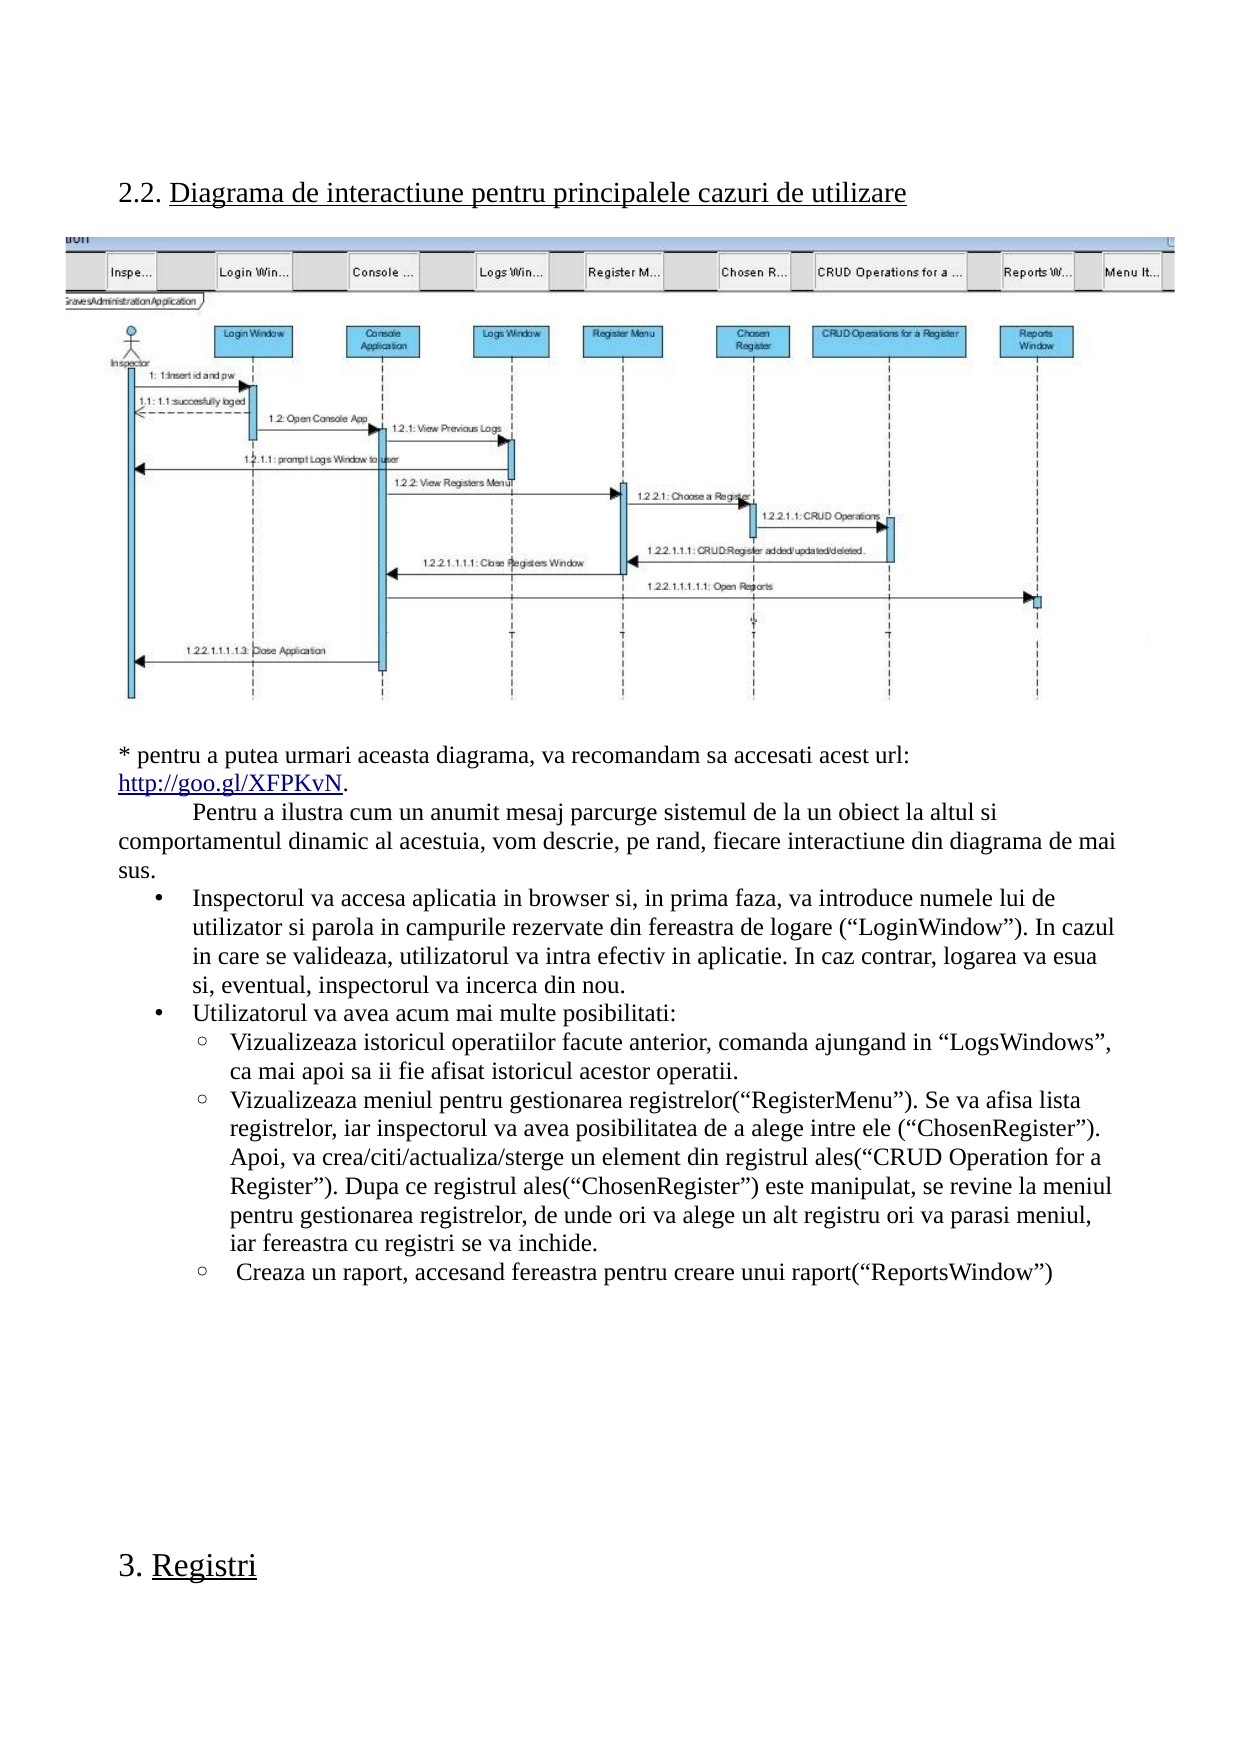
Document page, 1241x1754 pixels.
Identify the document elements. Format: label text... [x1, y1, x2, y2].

text 2.2. Diagrama de interactiune pentru principalele cazuri de utilizare [118, 176, 1122, 209]
list Vizualizeaza istoricul operatiilor facute anterior, comanda ajungand in “LogsWindows”, ca mai apoi sa ii fie afisat istoricul acestor operatii. [192, 1027, 1122, 1085]
list Utilizatorul va avea acum mai multe posibilitati: [154, 998, 1122, 1027]
list Vizualizeaza meniul pentru gestionarea registrelor(“RegisterMenu”). Se va afisa lista registrelor, iar inspectorul va avea posibilitatea de a alege intre ele (“ChosenRegister”). Apoi, va crea/citi/actualiza/sterge un element din registrul ales(“CRUD Operation for a Register”). Dupa ce registrul ales(“ChosenRegister”) este manipulat, se revine la meniul pentru gestionarea registrelor, de unde ori va alege un alt registru ori va parasi meniul, iar fereastra cu registri se va inchide. [192, 1085, 1122, 1257]
text 3. Registri [118, 1545, 1122, 1583]
text * pentru a putea urmari aceasta diagrama, va recomandam sa accesati acest url: http://goo.gl/XFPKvN. [118, 740, 1122, 797]
text Pentru a ilustra cum un anumit mesaj parcurge sistemul de la un obiect la altul si comportamentul dinamic al acestuia, vom descrie, pe rand, fiecare interactiune din diagrama de mai sus. [118, 797, 1122, 883]
list Inspectorul va accesa aplicatia in browser si, in prima faza, va introduce numele lui de utilizator si parola in campurile rezervate din fereastra de logare (“LoginWindow”). In cazul in care se valideaza, utilizatorul va intra efectiv in aplicatie. In caz contrar, logarea va esua si, eventual, inspectorul va incerca din nou. [154, 883, 1122, 998]
list Creaza un raport, accesand fereastra pentru creare unui raport(“ReportsWindow”) [192, 1257, 1122, 1286]
picture [65, 237, 1175, 711]
